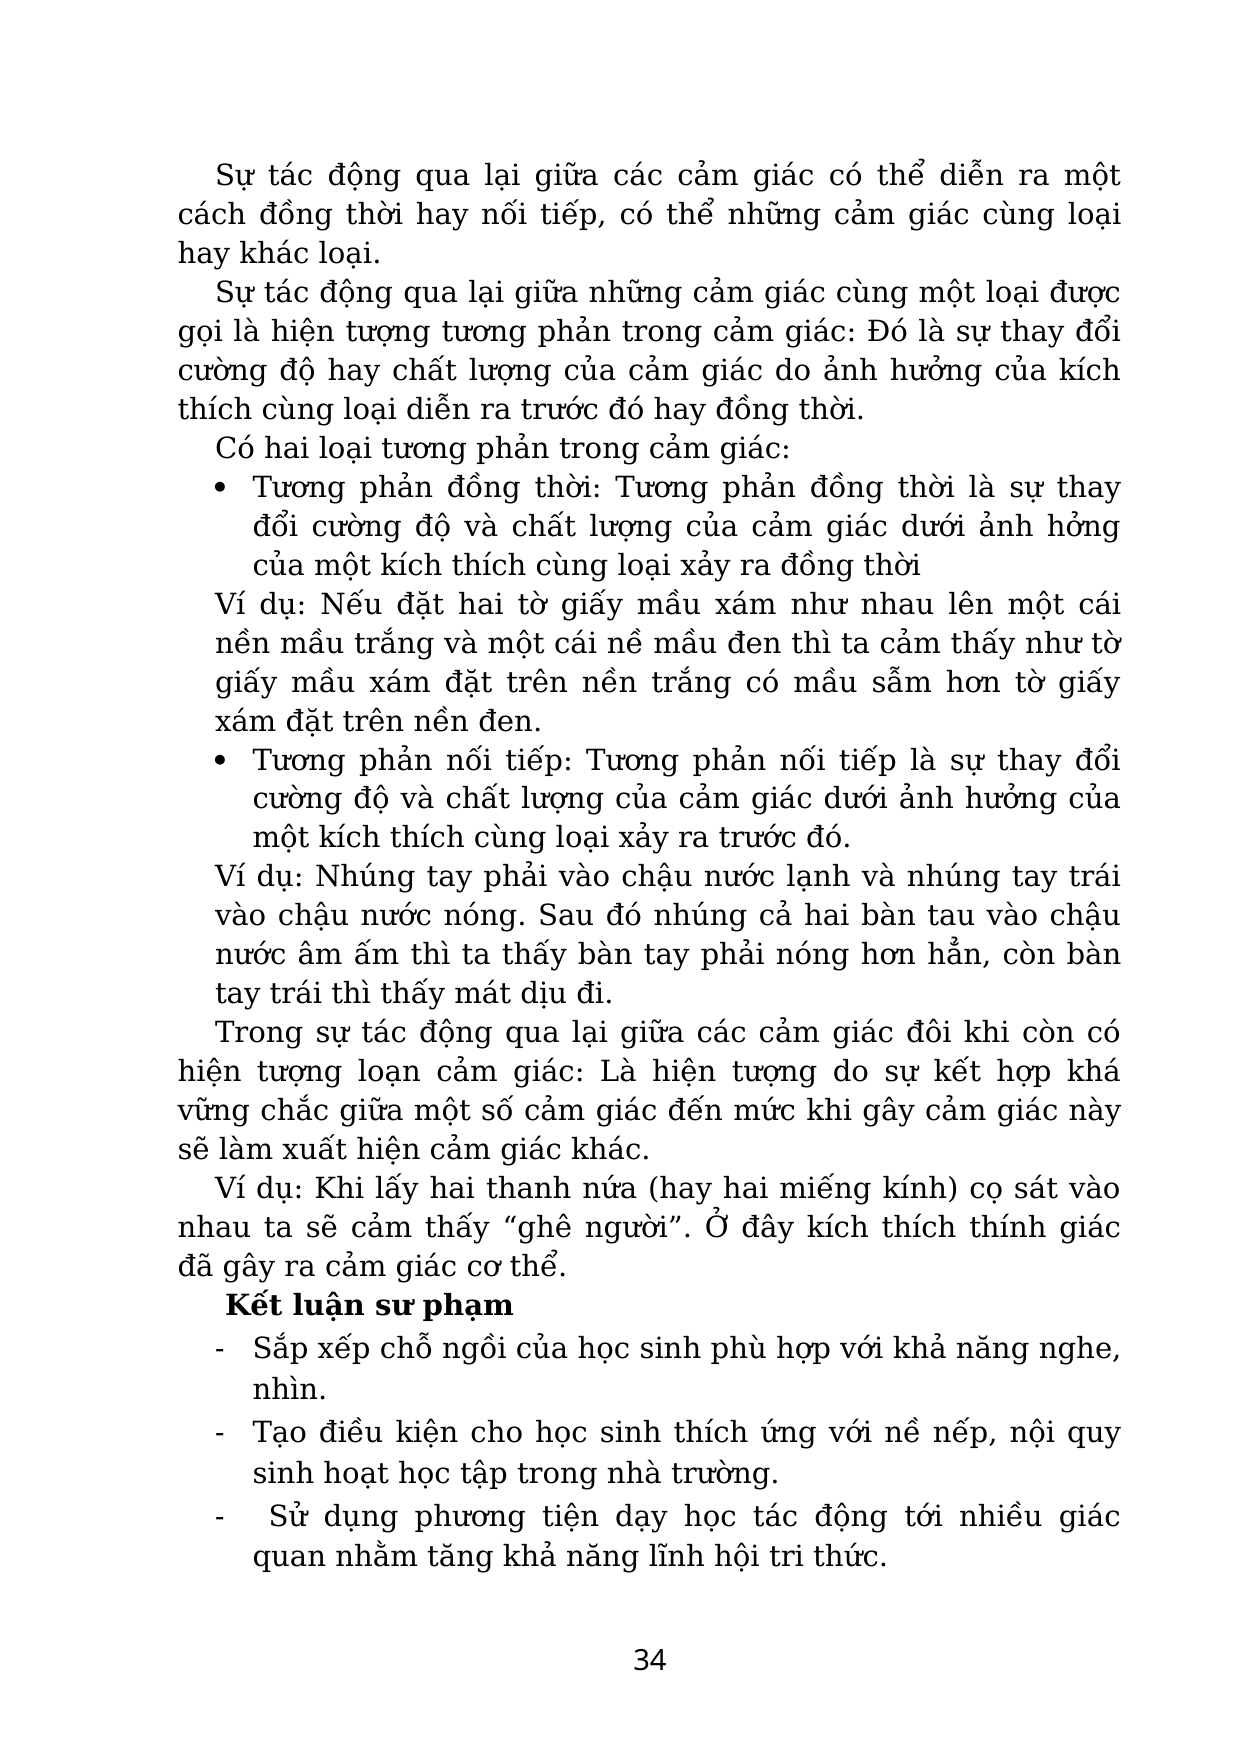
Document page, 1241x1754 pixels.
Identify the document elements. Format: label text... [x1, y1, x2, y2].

list Tương phản đồng thời: Tương phản đồng thời là sự thay đổi cường độ và chất lượng của cảm giác dưới ảnh hởng của một kích thích cùng loại xảy ra đồng thời [215, 470, 1122, 582]
text Kết luận sư phạm [177, 1288, 1122, 1322]
list Sử dụng phương tiện dạy học tác động tới nhiều giác quan nhằm tăng khả năng lĩnh hội tri thức. [215, 1495, 1122, 1573]
list Sắp xếp chỗ ngồi của học sinh phù hợp với khả năng nghe, nhìn. [215, 1328, 1122, 1406]
list Tương phản nối tiếp: Tương phản nối tiếp là sự thay đổi cường độ và chất lượng của cảm giác dưới ảnh hưởng của một kích thích cùng loại xảy ra trước đó. [215, 743, 1122, 855]
text Sự tác động qua lại giữa những cảm giác cùng một loại được gọi là hiện tượng tương phản trong cảm giác: Đó là sự thay đổi cường độ hay chất lượng của cảm giác do ảnh hưởng của kích thích cùng loại diễn ra trước đó hay đồng thời. [177, 275, 1122, 426]
text Có hai loại tương phản trong cảm giác: [177, 431, 1122, 465]
text Ví dụ: Khi lấy hai thanh nứa (hay hai miếng kính) cọ sát vào nhau ta sẽ cảm thấy “ghê người”. Ở đây kích thích thính giác đã gây ra cảm giác cơ thể. [177, 1171, 1122, 1283]
list Tạo điều kiện cho học sinh thích ứng với nề nếp, nội quy sinh hoạt học tập trong nhà trường. [215, 1411, 1122, 1490]
text Ví dụ: Nếu đặt hai tờ giấy mầu xám như nhau lên một cái nền mầu trắng và một cái nề mầu đen thì ta cảm thấy như tờ giấy mầu xám đặt trên nền trắng có mầu sẫm hơn tờ giấy xám đặt trên nền đen. [215, 587, 1122, 738]
text Trong sự tác động qua lại giữa các cảm giác đôi khi còn có hiện tượng loạn cảm giác: Là hiện tượng do sự kết hợp khá vững chắc giữa một số cảm giác đến mức khi gây cảm giác này sẽ làm xuất hiện cảm giác khác. [177, 1016, 1122, 1166]
text Ví dụ: Nhúng tay phải vào chậu nước lạnh và nhúng tay trái vào chậu nước nóng. Sau đó nhúng cả hai bàn tau vào chậu nước âm ấm thì ta thấy bàn tay phải nóng hơn hẳn, còn bàn tay trái thì thấy mát dịu đi. [215, 860, 1122, 1011]
text Sự tác động qua lại giữa các cảm giác có thể diễn ra một cách đồng thời hay nối tiếp, có thể những cảm giác cùng loại hay khác loại. [177, 158, 1122, 270]
